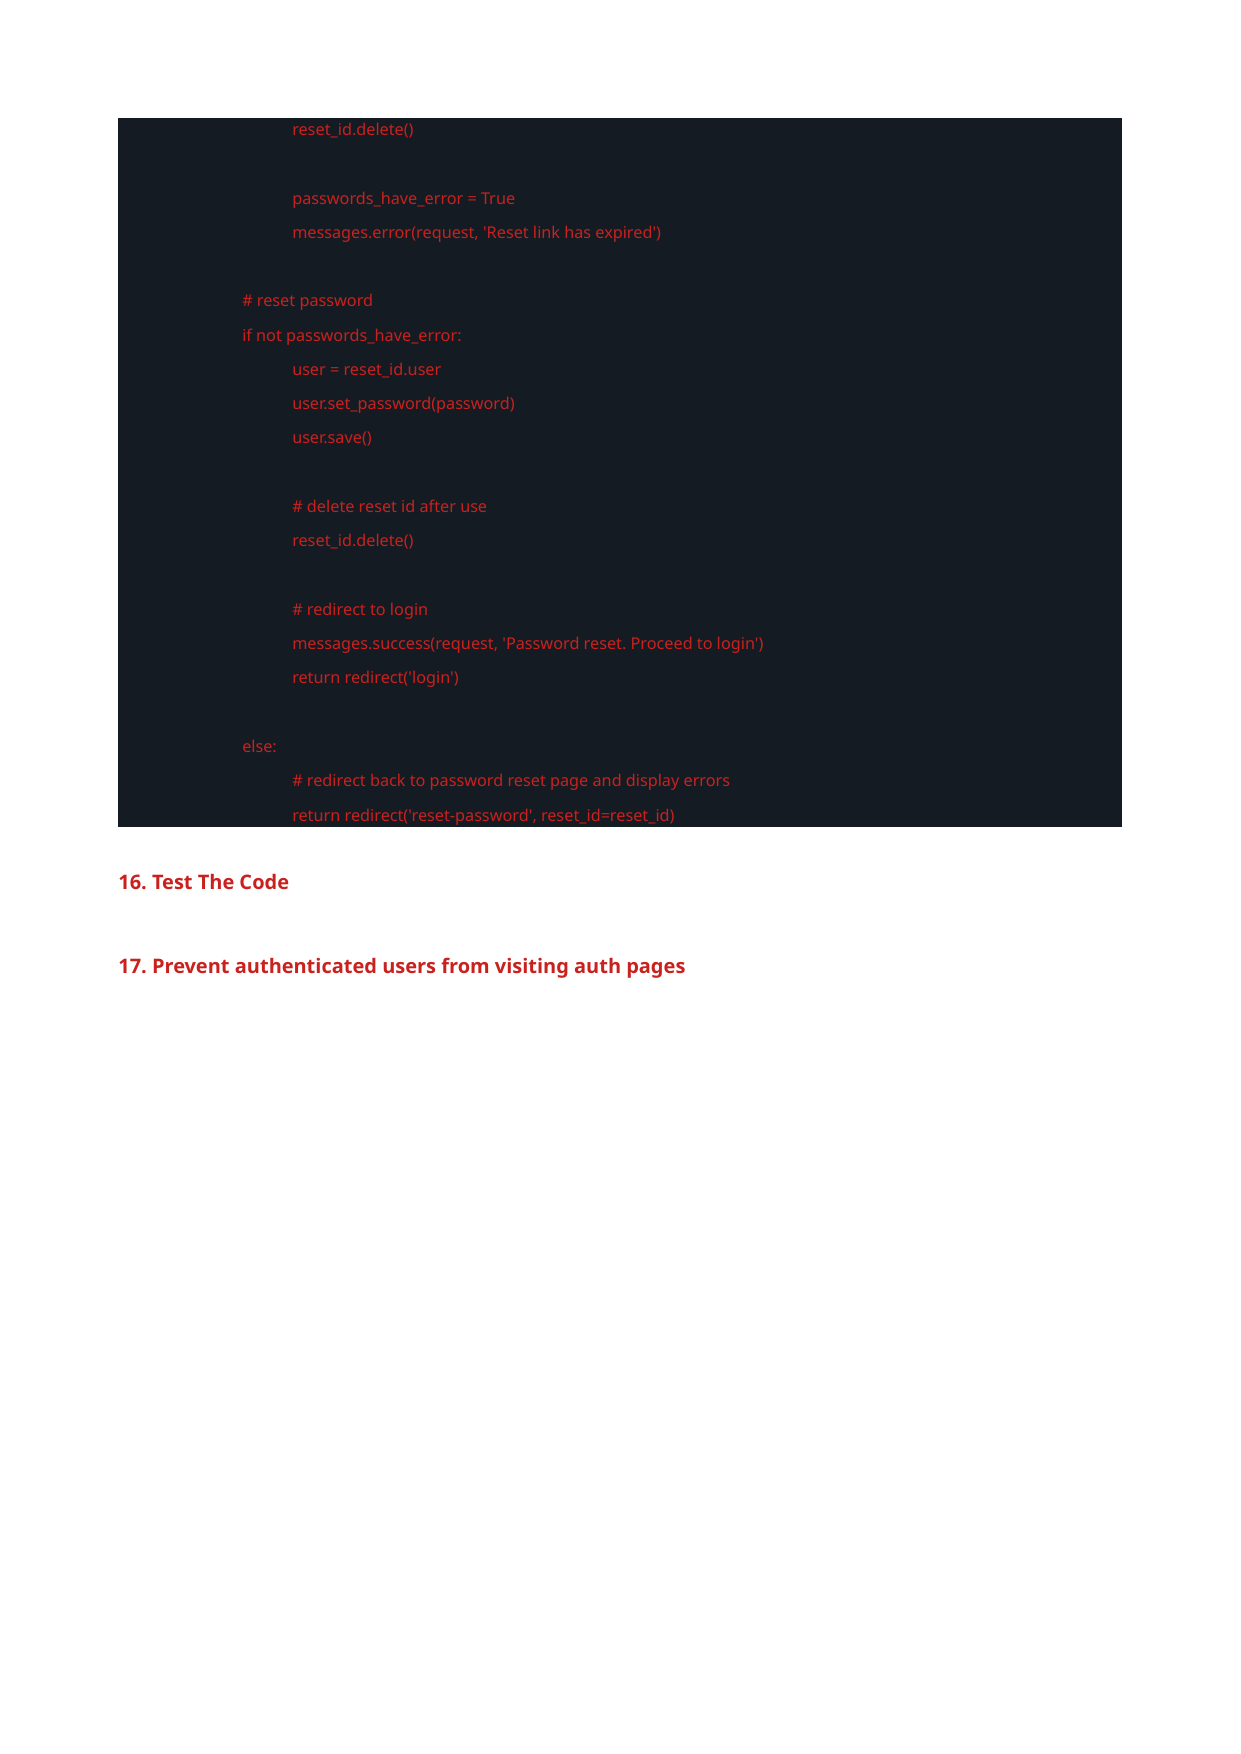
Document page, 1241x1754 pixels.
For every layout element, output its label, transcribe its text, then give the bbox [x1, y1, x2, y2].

list # redirect back to password reset page and display errors [118, 769, 1122, 793]
list return redirect('login') [118, 666, 1122, 690]
list user.save() [118, 427, 1122, 450]
list messages.error(request, 'Reset link has expired') [118, 221, 1122, 244]
list # reset password [118, 289, 1122, 313]
list return redirect('reset-password', reset_id=reset_id) [118, 803, 1122, 827]
list # redirect to login [118, 598, 1122, 622]
subtitle 17. Prevent authenticated users from visiting auth pages [118, 952, 1122, 979]
list messages.success(request, 'Password reset. Proceed to login') [118, 632, 1122, 656]
list # delete reset id after use [118, 495, 1122, 519]
list reset_id.delete() [118, 118, 1122, 142]
subtitle 16. Test The Code [118, 868, 1122, 895]
list user.set_password(password) [118, 392, 1122, 416]
list reset_id.delete() [118, 529, 1122, 553]
list passwords_have_error = True [118, 187, 1122, 210]
list else: [118, 735, 1122, 759]
list if not passwords_have_error: [118, 324, 1122, 347]
list user = reset_id.user [118, 358, 1122, 382]
